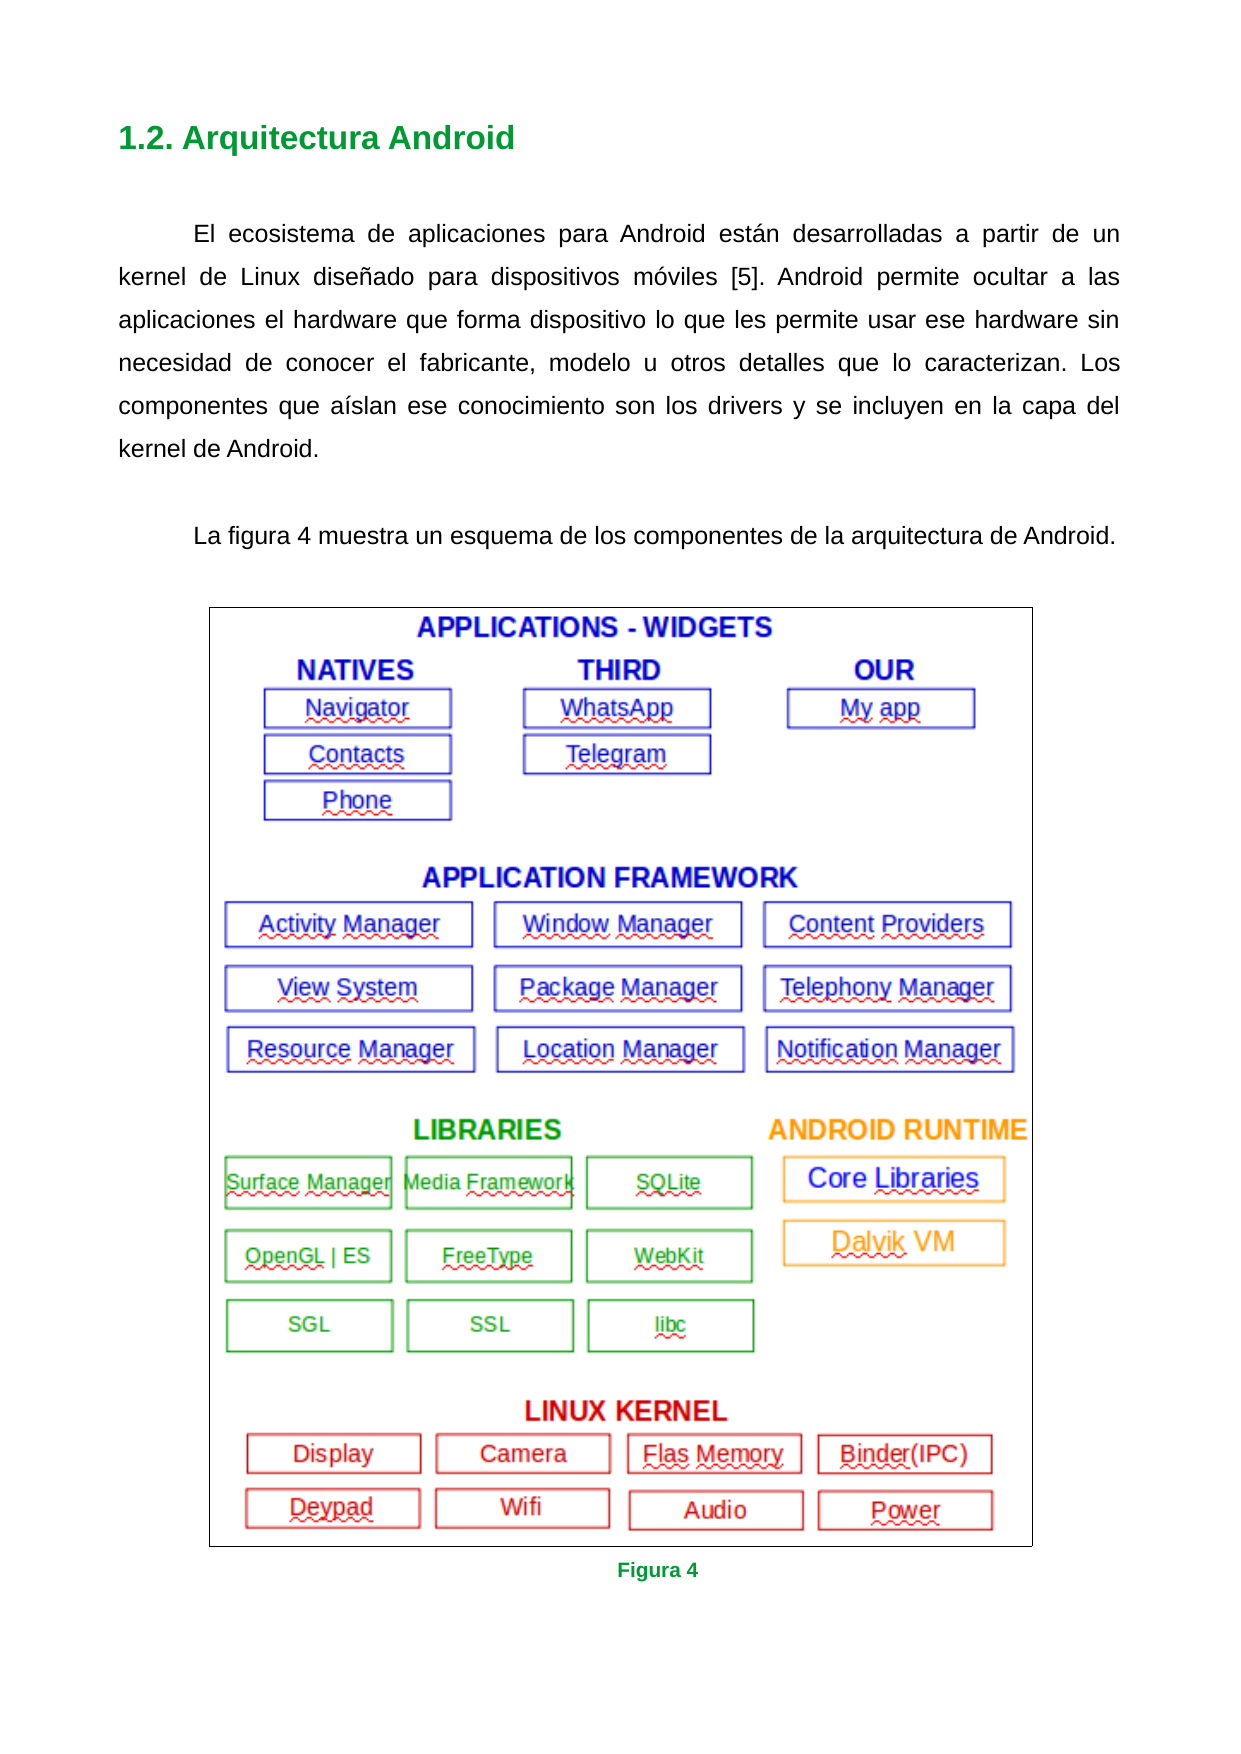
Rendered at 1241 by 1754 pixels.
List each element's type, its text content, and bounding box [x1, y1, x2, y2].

picture [211, 610, 1029, 1543]
text 1.2. Arquitectura Android [118, 118, 1122, 157]
text El ecosistema de aplicaciones para Android están desarrolladas a partir de un kernel de Linux diseñado para dispositivos móviles [5]. Android permite ocultar a las aplicaciones el hardware que forma dispositivo lo que les permite usar ese hardware sin necesidad de conocer el fabricante, modelo u otros detalles que lo caracterizan. Los componentes que aíslan ese conocimiento son los drivers y se incluyen en la capa del kernel de Android. [118, 219, 1122, 463]
text La figura 4 muestra un esquema de los componentes de la arquitectura de Android. [118, 521, 1122, 549]
list Figura 4 [156, 607, 1122, 1582]
